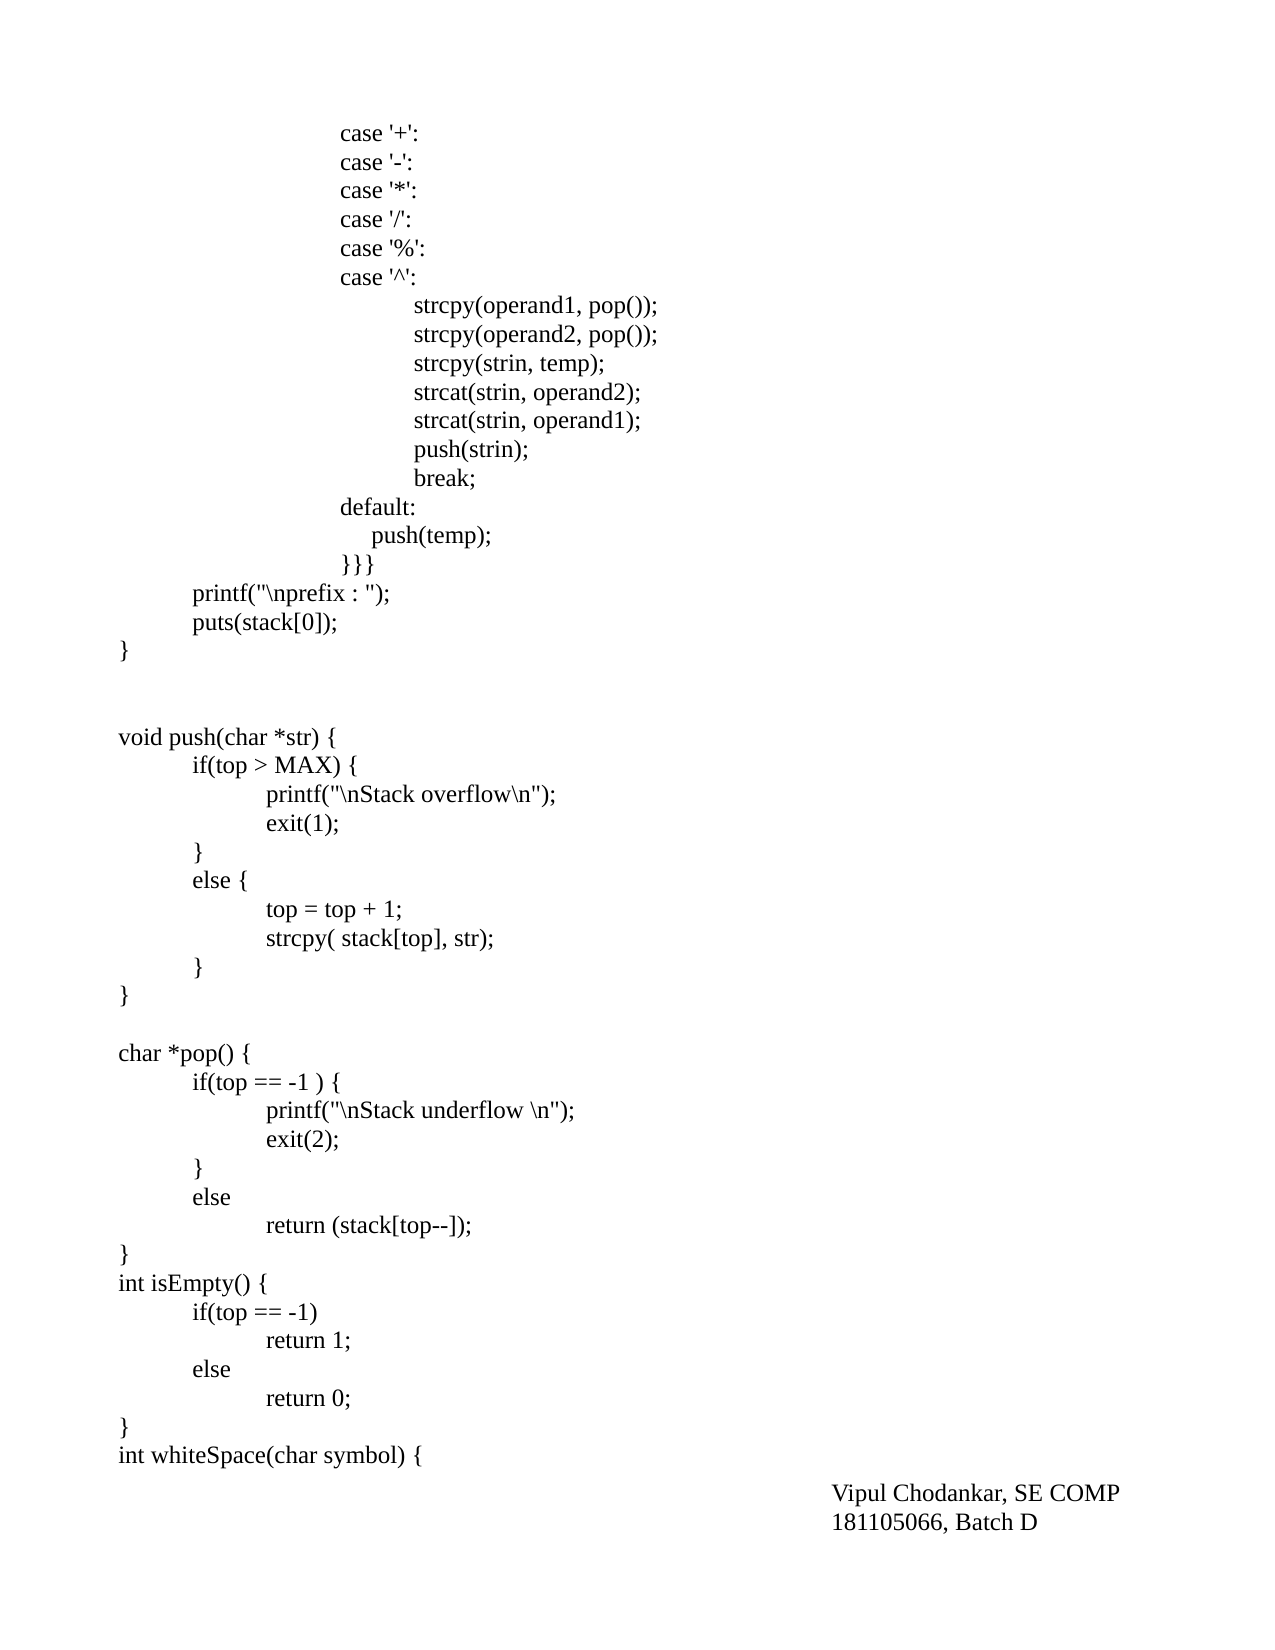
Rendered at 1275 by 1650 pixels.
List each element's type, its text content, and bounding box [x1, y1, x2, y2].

text case '/': [118, 204, 1157, 233]
text case '*': [118, 176, 1157, 204]
text strcpy(strin, temp); [118, 348, 1157, 377]
text printf("\nStack underflow \n"); [118, 1096, 1157, 1124]
text push(strin); [118, 434, 1157, 463]
text strcpy(operand2, pop()); [118, 319, 1157, 348]
text int isEmpty() { [118, 1268, 1157, 1297]
text case '^': [118, 262, 1157, 291]
text strcat(strin, operand1); [118, 406, 1157, 434]
text } [118, 1153, 1157, 1182]
text char *pop() { [118, 1038, 1157, 1067]
text return (stack[top--]); [118, 1211, 1157, 1239]
text strcat(strin, operand2); [118, 377, 1157, 406]
text case '+': [118, 118, 1157, 147]
text } [118, 837, 1157, 866]
text }}} [118, 549, 1157, 578]
text default: [118, 492, 1157, 521]
text push(temp); [118, 521, 1157, 549]
text if(top == -1 ) { [118, 1067, 1157, 1096]
text int whiteSpace(char symbol) { [118, 1441, 1157, 1469]
text } [118, 952, 1157, 981]
text } [118, 1412, 1157, 1441]
text else [118, 1182, 1157, 1211]
text } [118, 981, 1157, 1009]
text } [118, 636, 1157, 664]
text else [118, 1354, 1157, 1383]
text break; [118, 463, 1157, 492]
text return 1; [118, 1326, 1157, 1354]
text printf("\nStack overflow\n"); [118, 779, 1157, 808]
text if(top > MAX) { [118, 751, 1157, 779]
text void push(char *str) { [118, 722, 1157, 751]
text exit(2); [118, 1124, 1157, 1153]
text printf("\nprefix : "); [118, 578, 1157, 607]
text top = top + 1; [118, 894, 1157, 923]
text strcpy( stack[top], str); [118, 923, 1157, 952]
text if(top == -1) [118, 1297, 1157, 1326]
text case '%': [118, 233, 1157, 262]
text strcpy(operand1, pop()); [118, 291, 1157, 319]
text exit(1); [118, 808, 1157, 837]
text } [118, 1239, 1157, 1268]
text puts(stack[0]); [118, 607, 1157, 636]
text case '-': [118, 147, 1157, 176]
text return 0; [118, 1383, 1157, 1412]
text else { [118, 866, 1157, 894]
